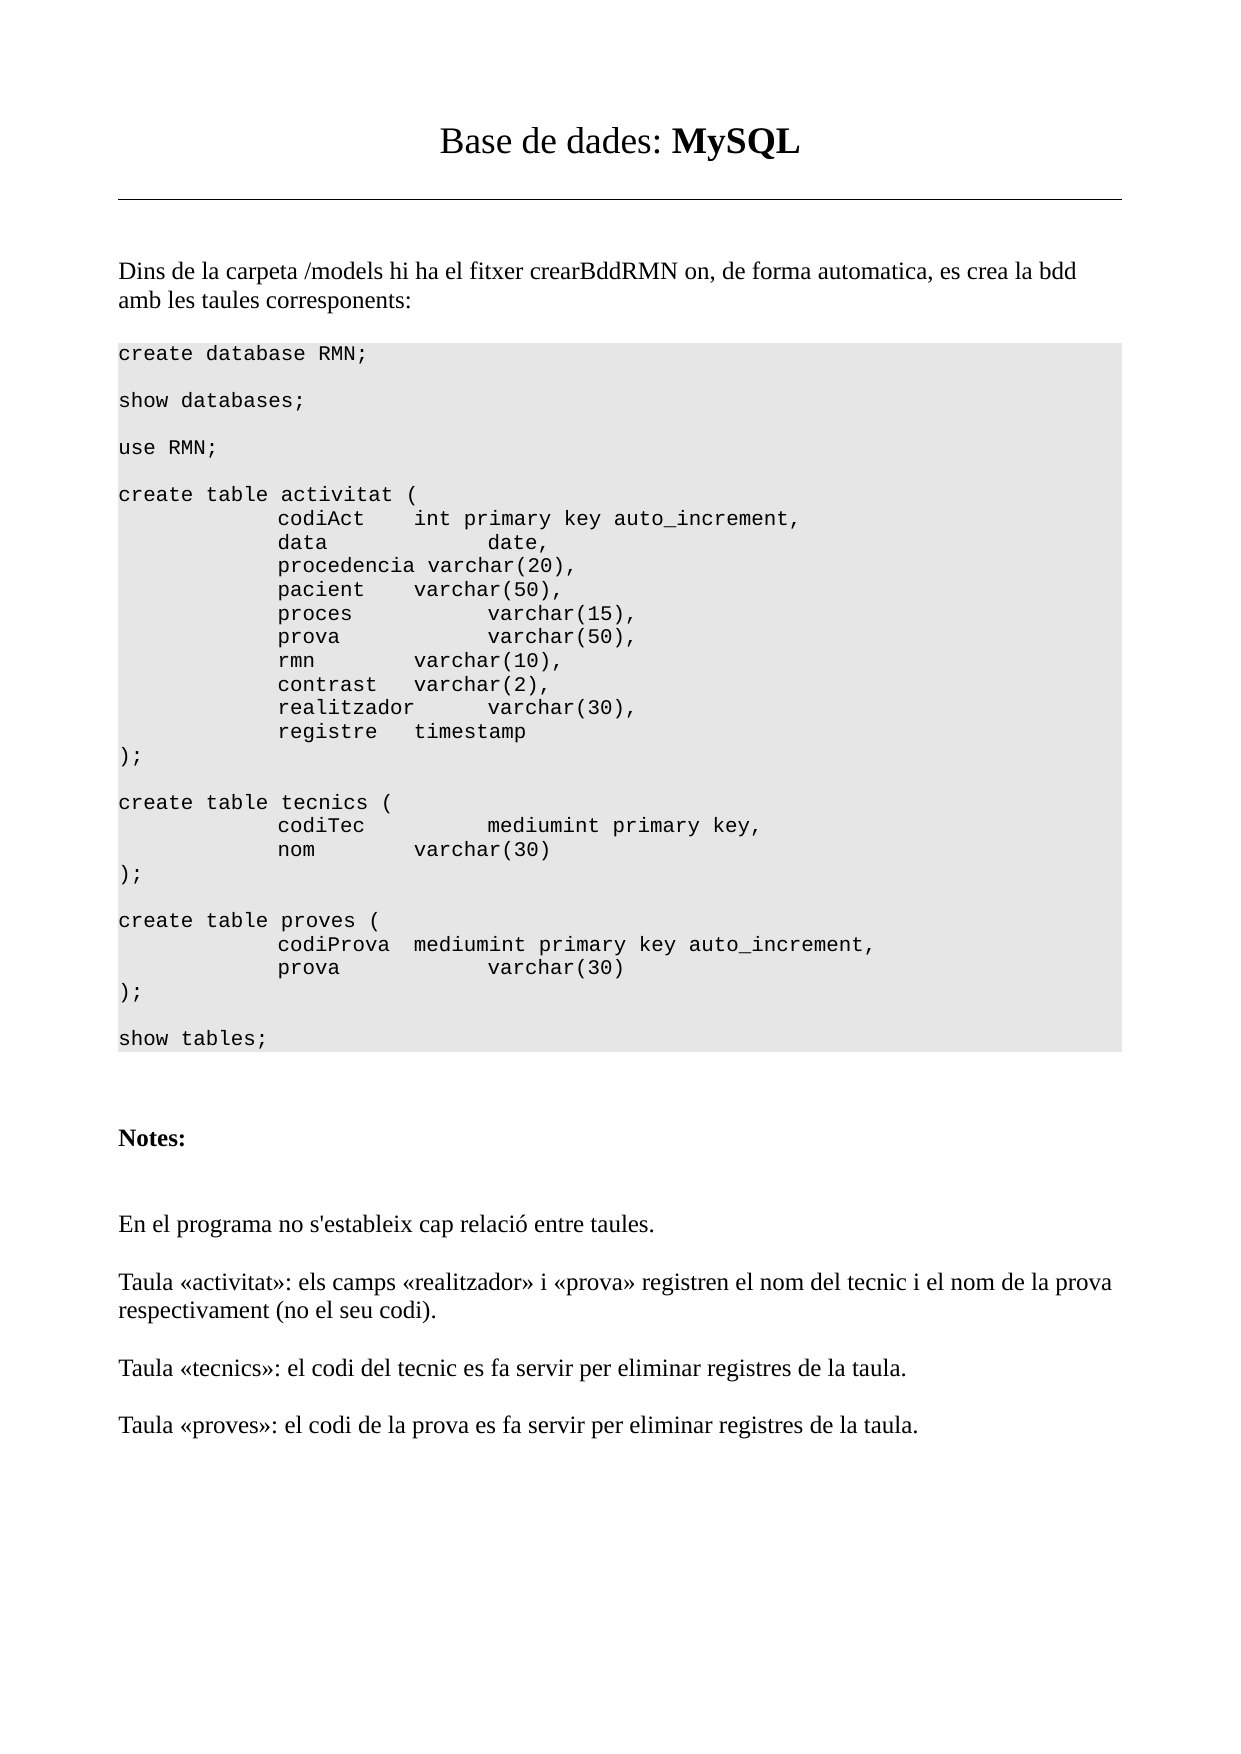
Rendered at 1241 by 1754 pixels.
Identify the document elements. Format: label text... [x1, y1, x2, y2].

text create table tecnics ( [118, 792, 1122, 816]
text prova varchar(30) [118, 957, 1122, 981]
text codiProva mediumint primary key auto_increment, [118, 934, 1122, 957]
text prova varchar(50), [118, 626, 1122, 650]
text ); [118, 744, 1122, 768]
text registre timestamp [118, 721, 1122, 744]
text Base de dades: MySQL [118, 118, 1122, 161]
text create table proves ( [118, 910, 1122, 934]
text proces varchar(15), [118, 603, 1122, 626]
text show databases; [118, 390, 1122, 413]
text realitzador varchar(30), [118, 697, 1122, 721]
text ); [118, 981, 1122, 1005]
text pacient varchar(50), [118, 579, 1122, 603]
text Dins de la carpeta /models hi ha el fitxer crearBddRMN on, de forma automatica, es crea la bdd amb les taules corresponents: [118, 256, 1122, 314]
text Taula «tecnics»: el codi del tecnic es fa servir per eliminar registres de la taula. [118, 1353, 1122, 1382]
text show tables; [118, 1028, 1122, 1052]
text nom varchar(30) [118, 839, 1122, 863]
text Notes: [118, 1123, 1122, 1152]
text En el programa no s'estableix cap relació entre taules. [118, 1209, 1122, 1238]
text data date, [118, 532, 1122, 555]
text create database RMN; [118, 343, 1122, 366]
text rmn varchar(10), [118, 650, 1122, 674]
text codiAct int primary key auto_increment, [118, 508, 1122, 532]
text procedencia varchar(20), [118, 555, 1122, 579]
text Taula «proves»: el codi de la prova es fa servir per eliminar registres de la taula. [118, 1410, 1122, 1439]
text use RMN; [118, 437, 1122, 461]
text ); [118, 863, 1122, 886]
text create table activitat ( [118, 484, 1122, 508]
text codiTec mediumint primary key, [118, 816, 1122, 839]
text Taula «activitat»: els camps «realitzador» i «prova» registren el nom del tecnic i el nom de la prova respectivament (no el seu codi). [118, 1267, 1122, 1324]
text contrast varchar(2), [118, 674, 1122, 697]
